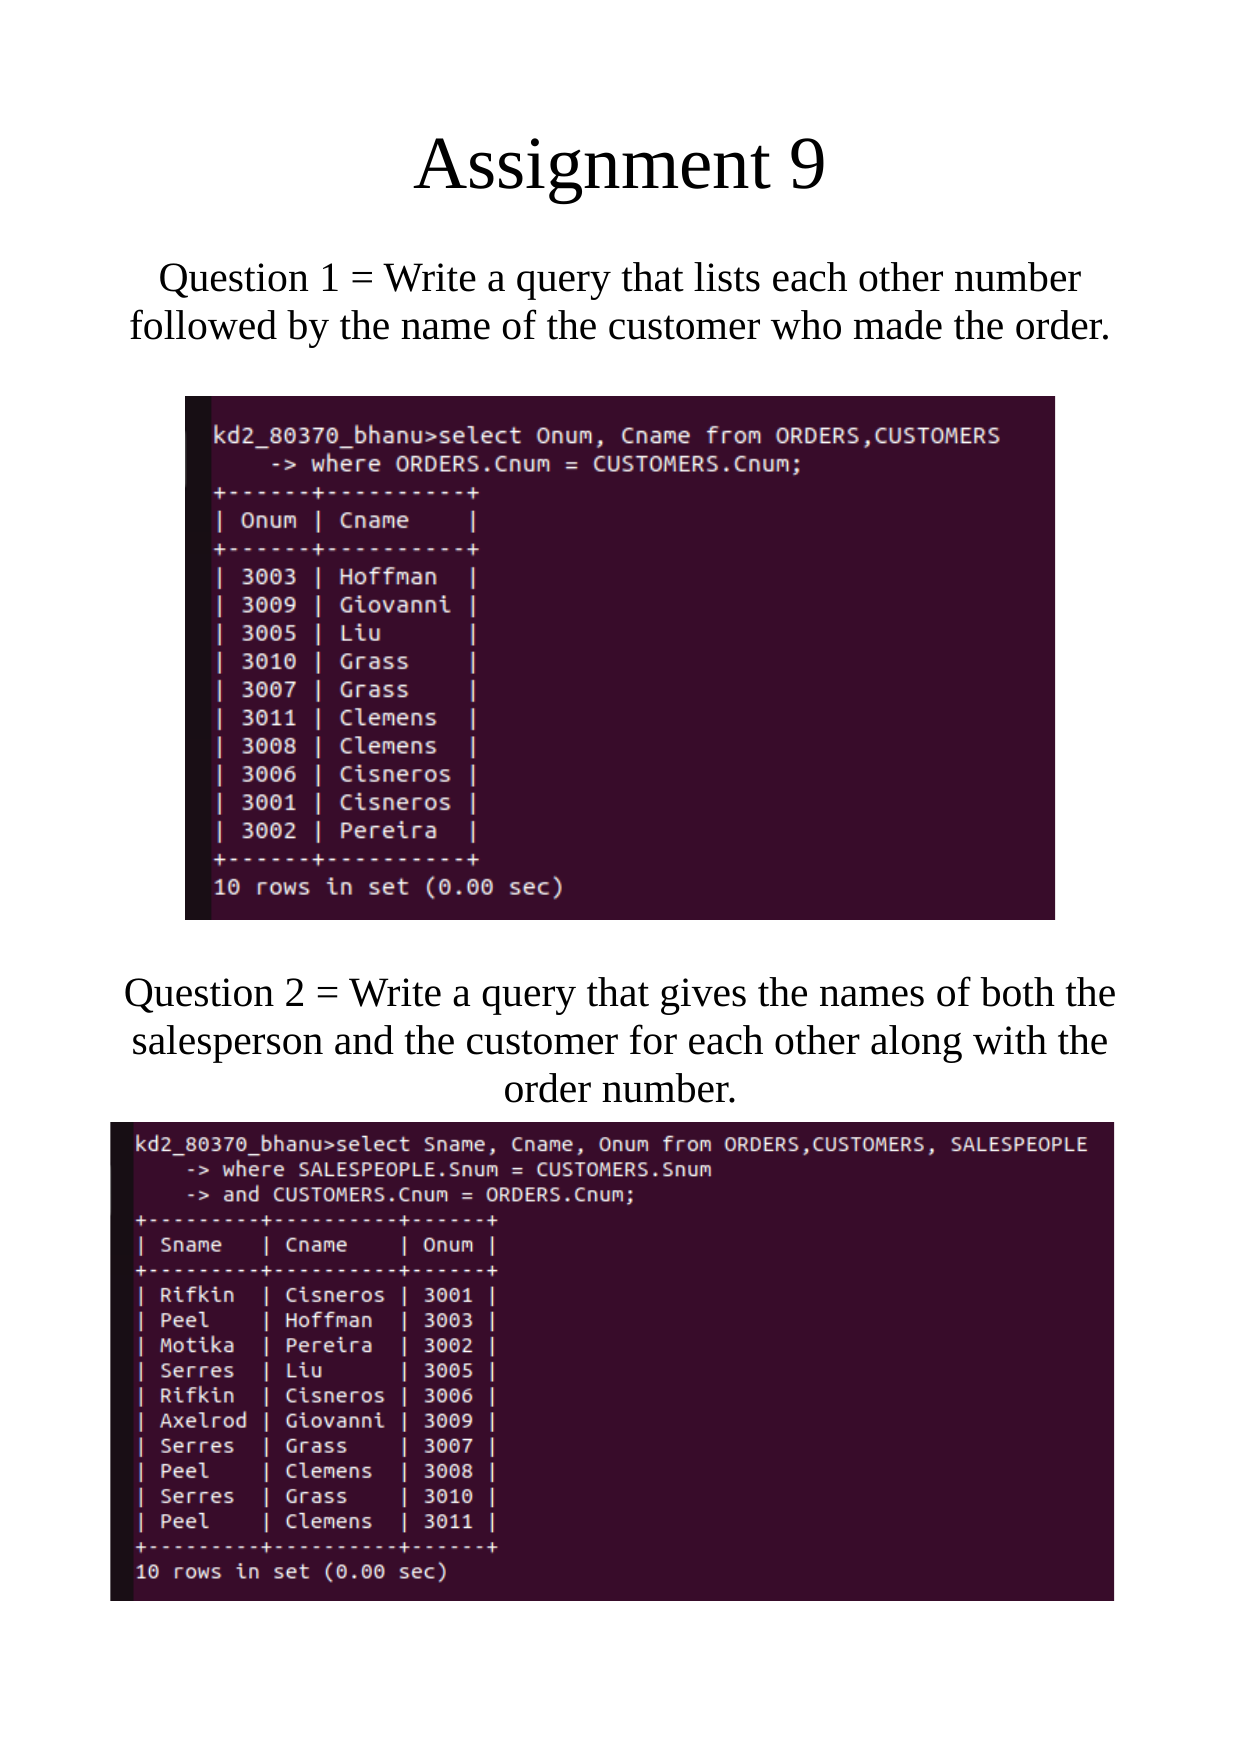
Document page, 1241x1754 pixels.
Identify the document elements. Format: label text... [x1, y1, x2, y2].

text Question 2 = Write a query that gives the names of both the salesperson and the customer for each other along with the order number. [118, 967, 1122, 1111]
text Assignment 9 [118, 118, 1122, 204]
text Question 1 = Write a query that lists each other number followed by the name of the customer who made the order. [118, 252, 1122, 348]
picture [110, 1122, 1115, 1601]
picture [185, 396, 1056, 920]
